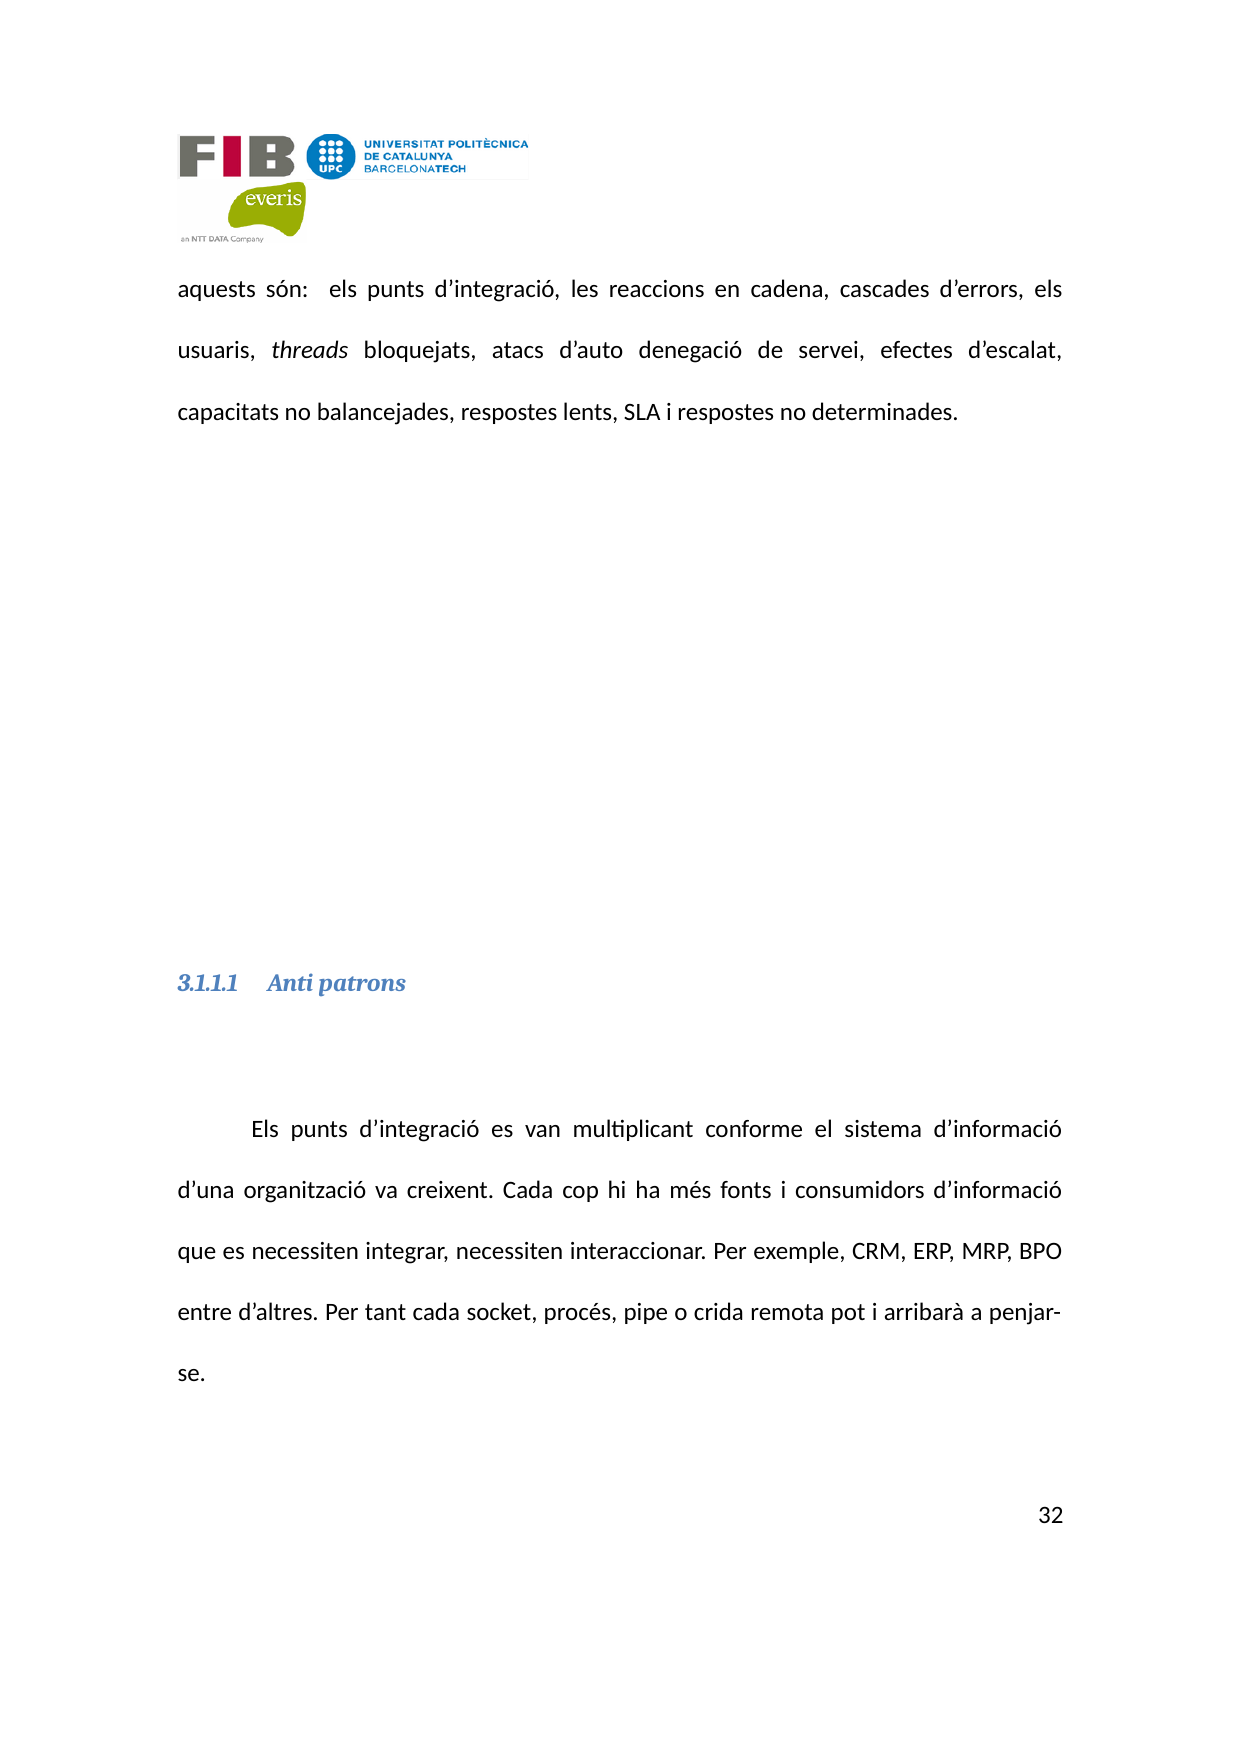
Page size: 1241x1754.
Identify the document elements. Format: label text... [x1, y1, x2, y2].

subtitle Anti patrons [177, 969, 1063, 997]
text aquests són: els punts d’integració, les reaccions en cadena, cascades d’errors, els usuaris, threads bloquejats, atacs d’auto denegació de servei, efectes d’escalat, capacitats no balancejades, respostes lents, SLA i respostes no determinades. [177, 273, 1063, 426]
text Els punts d’integració es van multiplicant conforme el sistema d’informació d’una organització va creixent. Cada cop hi ha més fonts i consumidors d’informació que es necessiten integrar, necessiten interaccionar. Per exemple, CRM, ERP, MRP, BPO entre d’altres. Per tant cada socket, procés, pipe o crida remota pot i arribarà a penjar-se. [177, 1113, 1063, 1388]
picture [177, 134, 529, 243]
